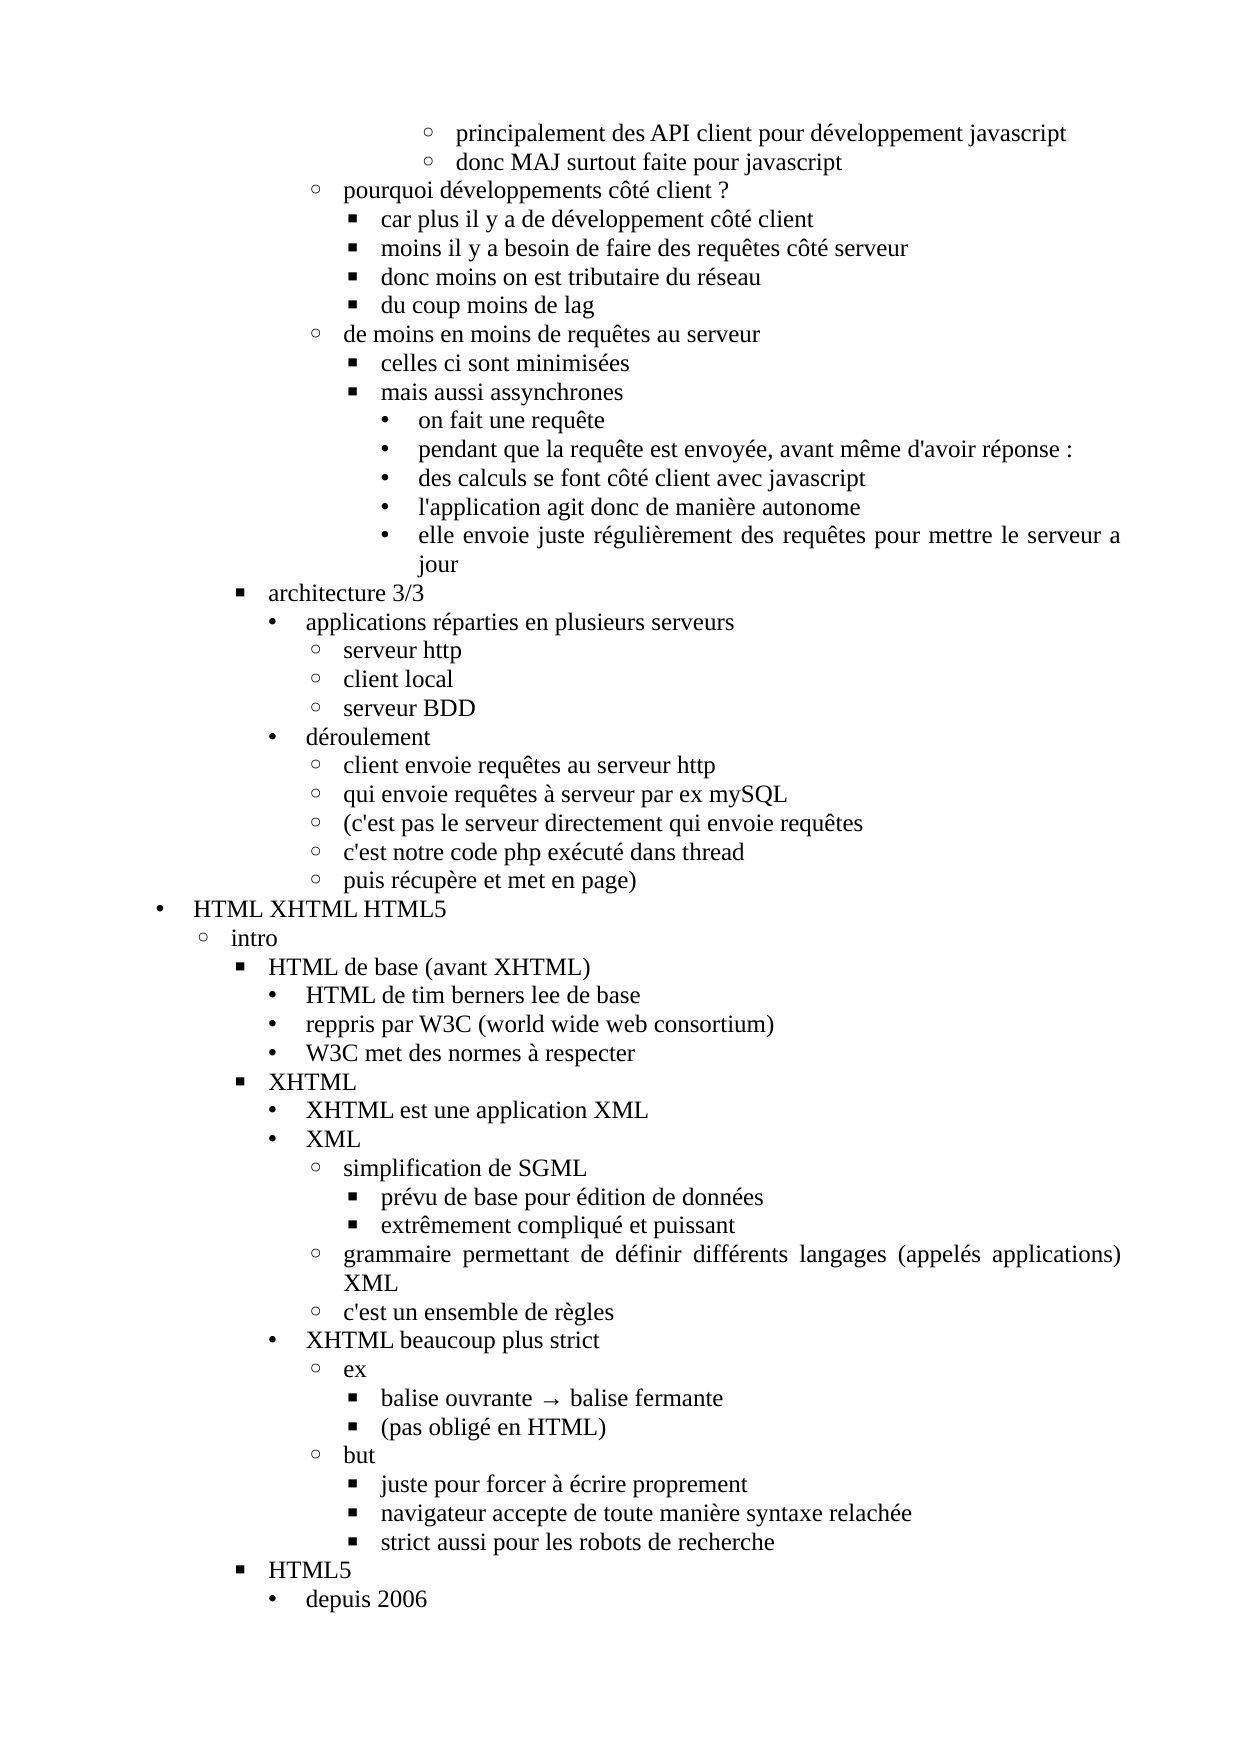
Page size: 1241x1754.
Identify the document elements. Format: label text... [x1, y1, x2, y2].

list HTML5 [231, 1556, 1122, 1584]
list des calculs se font côté client avec javascript [381, 463, 1122, 492]
list strict aussi pour les robots de recherche [343, 1527, 1122, 1556]
list HTML de base (avant XHTML) [231, 952, 1122, 981]
list balise ouvrante → balise fermante [343, 1383, 1122, 1412]
list celles ci sont minimisées [343, 348, 1122, 377]
list XHTML beaucoup plus strict [268, 1326, 1122, 1354]
list moins il y a besoin de faire des requêtes côté serveur [343, 233, 1122, 262]
list c'est un ensemble de règles [306, 1297, 1122, 1326]
list grammaire permettant de définir différents langages (appelés applications) XML [306, 1239, 1122, 1297]
list but [306, 1441, 1122, 1469]
list intro [193, 923, 1122, 952]
list prévu de base pour édition de données [343, 1182, 1122, 1211]
list mais aussi assynchrones [343, 377, 1122, 406]
list c'est notre code php exécuté dans thread [306, 837, 1122, 866]
list HTML de tim berners lee de base [268, 981, 1122, 1009]
list XHTML est une application XML [268, 1096, 1122, 1124]
list reppris par W3C (world wide web consortium) [268, 1009, 1122, 1038]
list (c'est pas le serveur directement qui envoie requêtes [306, 808, 1122, 837]
list de moins en moins de requêtes au serveur [306, 319, 1122, 348]
list serveur http [306, 636, 1122, 664]
list XML [268, 1124, 1122, 1153]
list du coup moins de lag [343, 291, 1122, 319]
list l'application agit donc de manière autonome [381, 492, 1122, 521]
list client local [306, 664, 1122, 693]
list juste pour forcer à écrire proprement [343, 1469, 1122, 1498]
list pendant que la requête est envoyée, avant même d'avoir réponse : [381, 434, 1122, 463]
list XHTML [231, 1067, 1122, 1096]
list architecture 3/3 [231, 578, 1122, 607]
list extrêmement compliqué et puissant [343, 1211, 1122, 1239]
list donc moins on est tributaire du réseau [343, 262, 1122, 291]
list principalement des API client pour développement javascript [418, 118, 1122, 147]
list depuis 2006 [268, 1584, 1122, 1613]
list client envoie requêtes au serveur http [306, 751, 1122, 779]
list puis récupère et met en page) [306, 866, 1122, 894]
list déroulement [268, 722, 1122, 751]
list (pas obligé en HTML) [343, 1412, 1122, 1441]
list elle envoie juste régulièrement des requêtes pour mettre le serveur a jour [381, 521, 1122, 578]
list HTML XHTML HTML5 [156, 894, 1122, 923]
list serveur BDD [306, 693, 1122, 722]
list navigateur accepte de toute manière syntaxe relachée [343, 1498, 1122, 1527]
list car plus il y a de développement côté client [343, 204, 1122, 233]
list donc MAJ surtout faite pour javascript [418, 147, 1122, 176]
list on fait une requête [381, 406, 1122, 434]
list applications réparties en plusieurs serveurs [268, 607, 1122, 636]
list qui envoie requêtes à serveur par ex mySQL [306, 779, 1122, 808]
list simplification de SGML [306, 1153, 1122, 1182]
list ex [306, 1354, 1122, 1383]
list pourquoi développements côté client ? [306, 176, 1122, 204]
list W3C met des normes à respecter [268, 1038, 1122, 1067]
